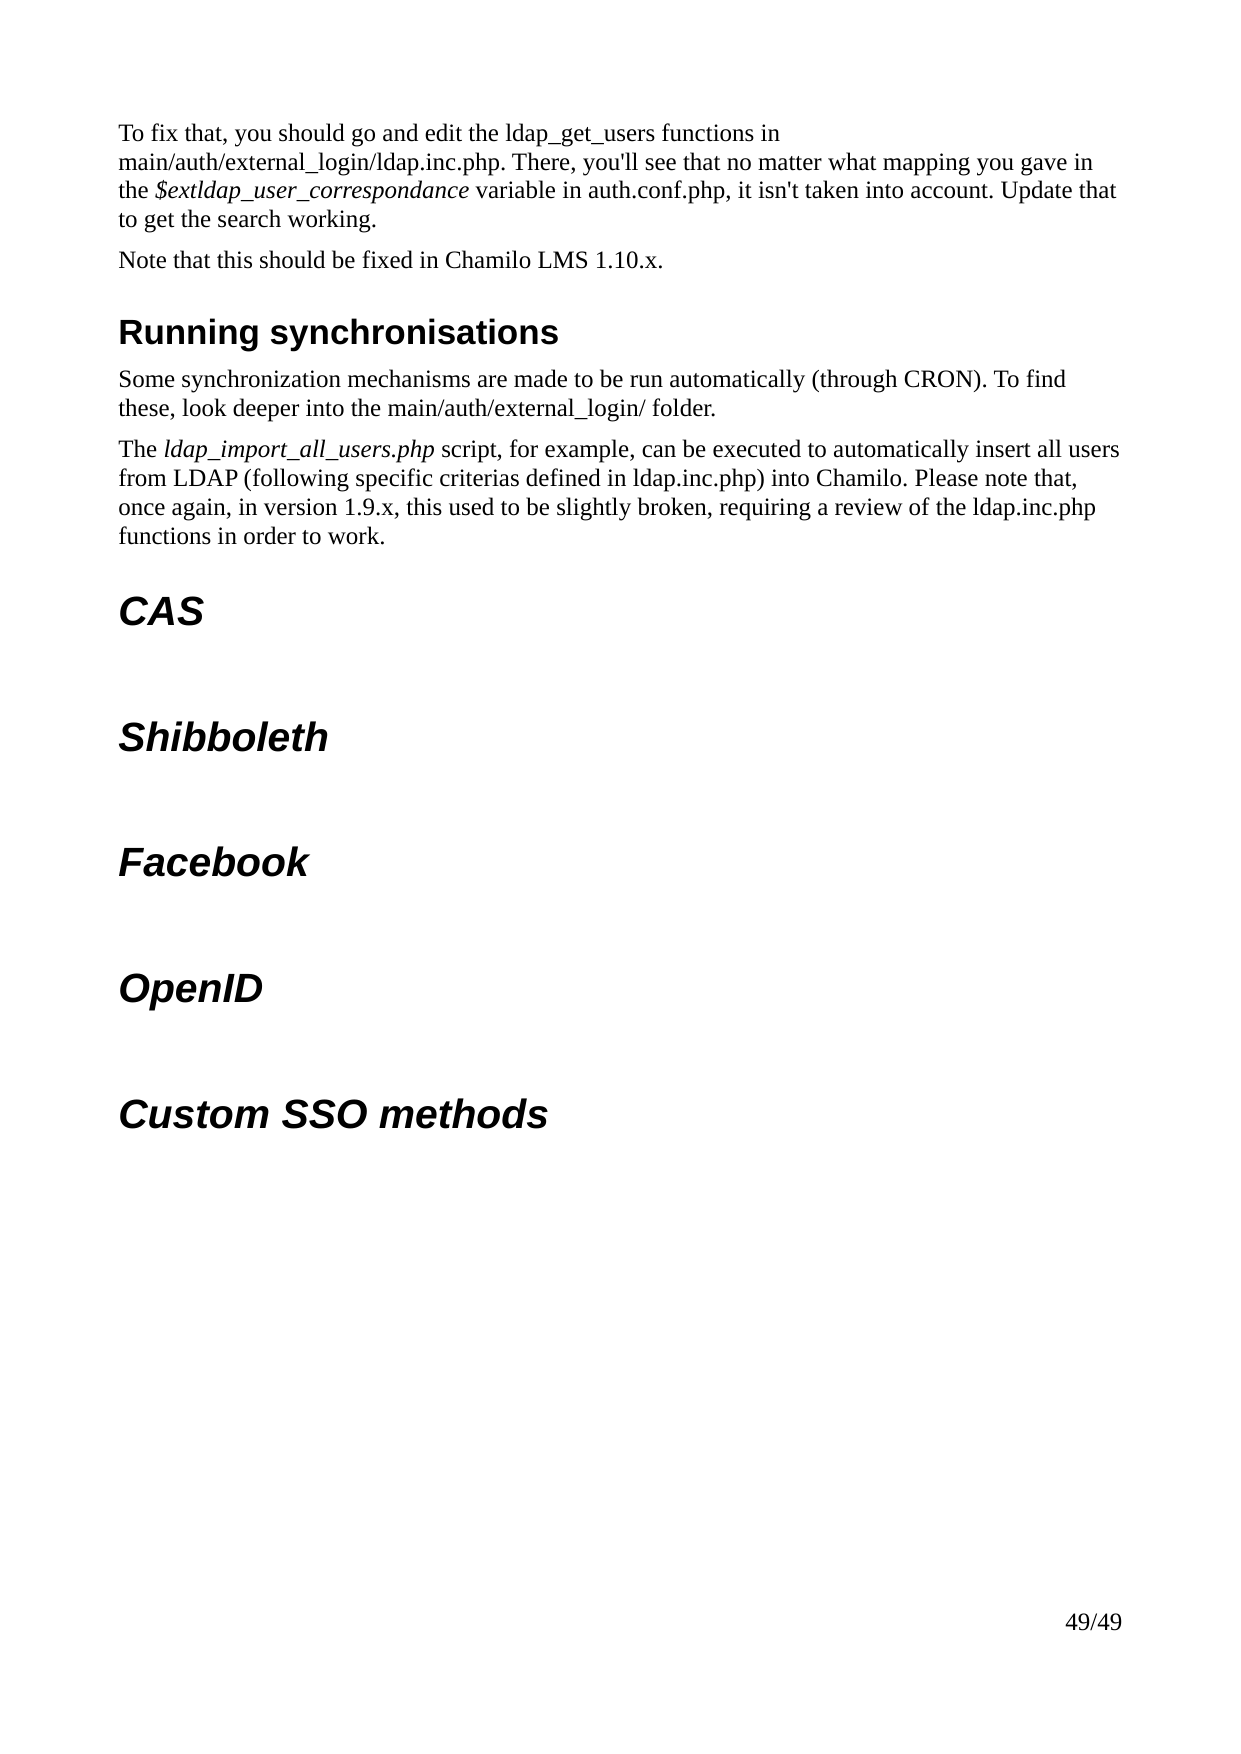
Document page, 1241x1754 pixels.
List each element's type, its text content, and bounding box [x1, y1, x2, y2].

text Some synchronization mechanisms are made to be run automatically (through CRON). To find these, look deeper into the main/auth/external_login/ folder. [118, 364, 1122, 422]
subtitle CAS [118, 587, 1122, 634]
text To fix that, you should go and edit the ldap_get_users functions in main/auth/external_login/ldap.inc.php. There, you'll see that no matter what mapping you gave in the $extldap_user_correspondance variable in auth.conf.php, it isn't taken into account. Update that to get the search working. [118, 118, 1122, 233]
subtitle Shibboleth [118, 713, 1122, 760]
subtitle OpenID [118, 964, 1122, 1011]
text Note that this should be fixed in Chamilo LMS 1.10.x. [118, 246, 1122, 274]
text The ldap_import_all_users.php script, for example, can be executed to automatically insert all users from LDAP (following specific criterias defined in ldap.inc.php) into Chamilo. Please note that, once again, in version 1.9.x, this used to be slightly broken, requiring a review of the ldap.inc.php functions in order to work. [118, 434, 1122, 549]
subtitle Custom SSO methods [118, 1090, 1122, 1137]
subtitle Facebook [118, 838, 1122, 886]
subtitle Running synchronisations [118, 312, 1122, 352]
